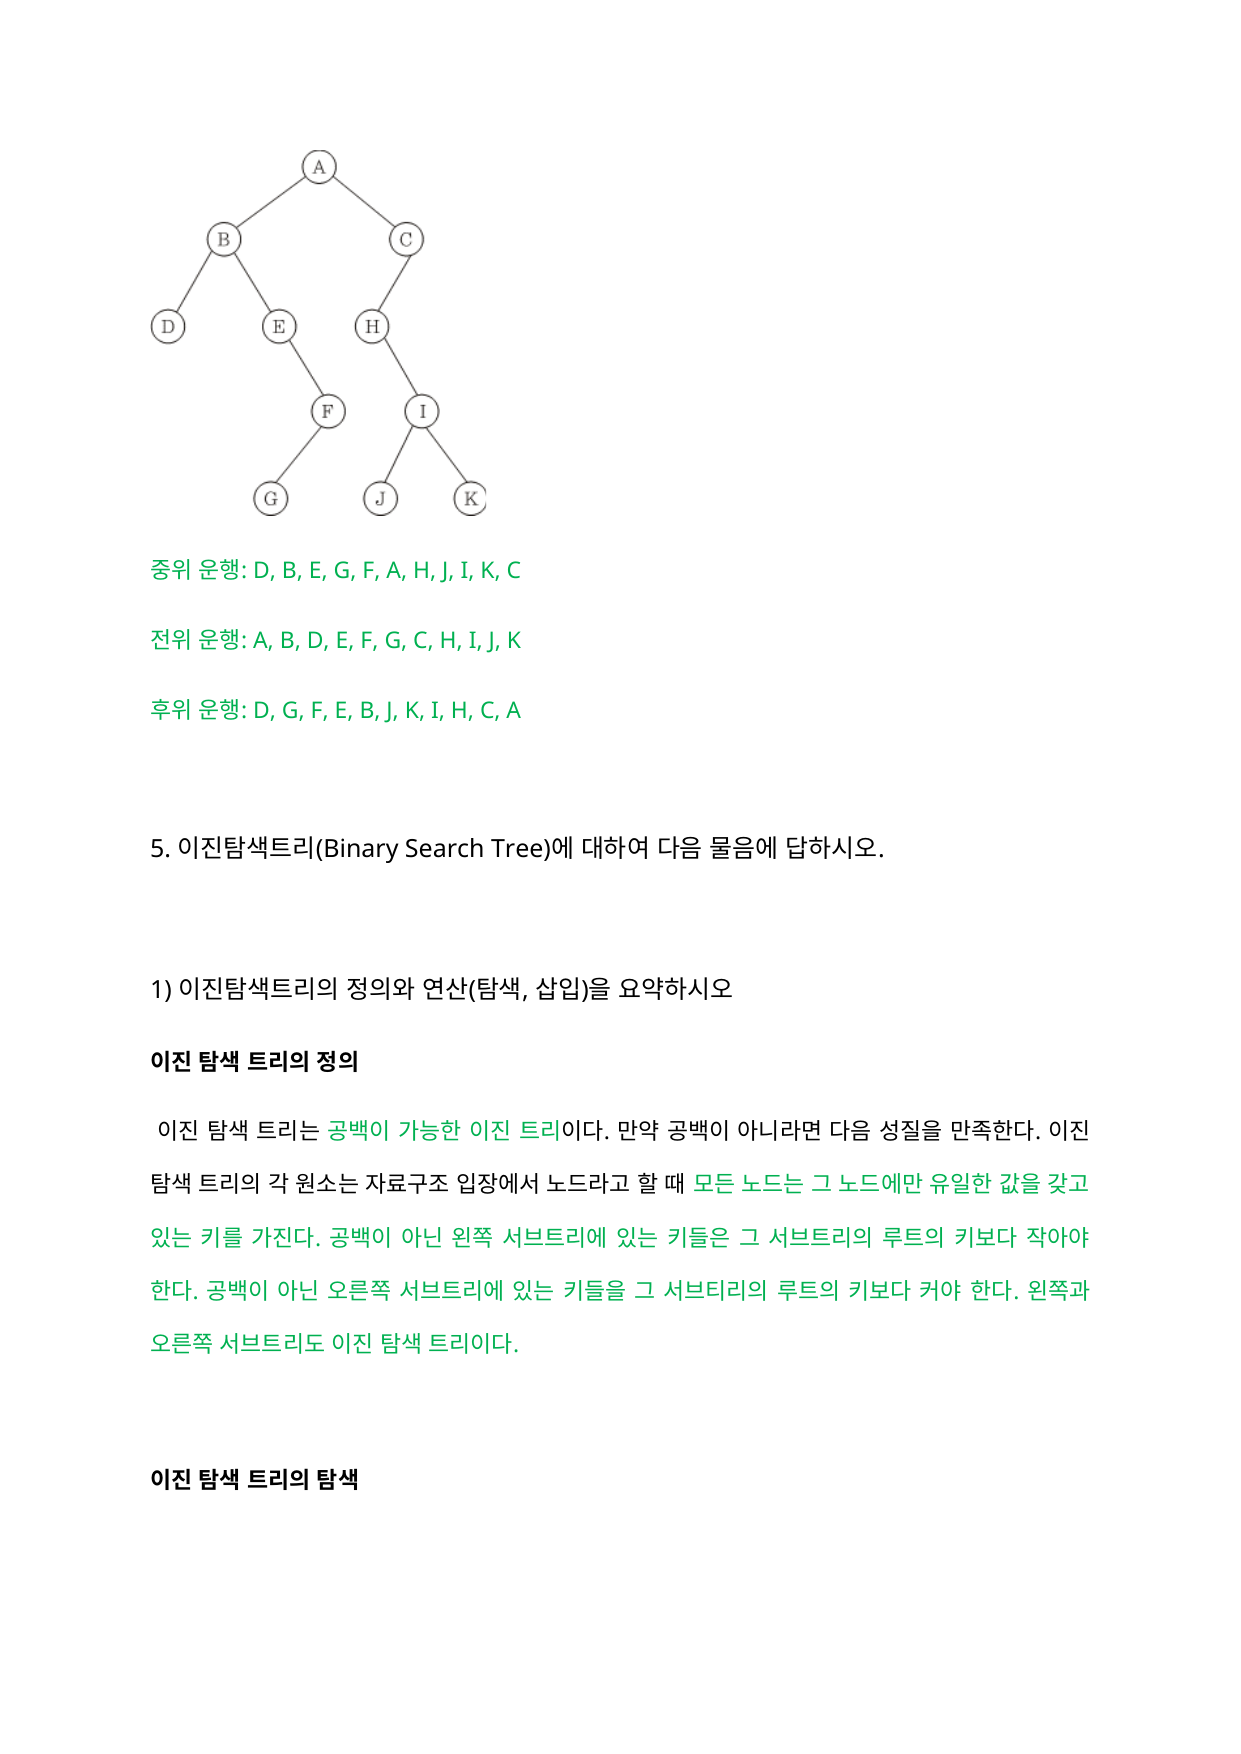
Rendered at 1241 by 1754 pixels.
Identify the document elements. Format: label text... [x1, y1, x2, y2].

text 이진 탐색 트리는 공백이 가능한 이진 트리이다. 만약 공백이 아니라면 다음 성질을 만족한다. 이진 탐색 트리의 각 원소는 자료구조 입장에서 노드라고 할 때 모든 노드는 그 노드에만 유일한 값을 갖고 있는 키를 가진다. 공백이 아닌 왼쪽 서브트리에 있는 키들은 그 서브트리의 루트의 키보다 작아야 한다. 공백이 아닌 오른쪽 서브트리에 있는 키들을 그 서브티리의 루트의 키보다 커야 한다. 왼쪽과 오른쪽 서브트리도 이진 탐색 트리이다. [150, 1113, 1090, 1359]
text 1) 이진탐색트리의 정의와 연산(탐색, 삽입)을 요약하시오 [150, 969, 1090, 1005]
text 이진 탐색 트리의 정의 [150, 1043, 1090, 1077]
picture [150, 150, 487, 516]
text 중위 운행: D, B, E, G, F, A, H, J, I, K, C [150, 150, 1090, 586]
text 이진 탐색 트리의 탐색 [150, 1462, 1090, 1495]
text 전위 운행: A, B, D, E, F, G, C, H, I, J, K [150, 622, 1090, 656]
text 후위 운행: D, G, F, E, B, J, K, I, H, C, A [150, 692, 1090, 725]
text 5. 이진탐색트리(Binary Search Tree)에 대하여 다음 물음에 답하시오. [150, 828, 1090, 864]
